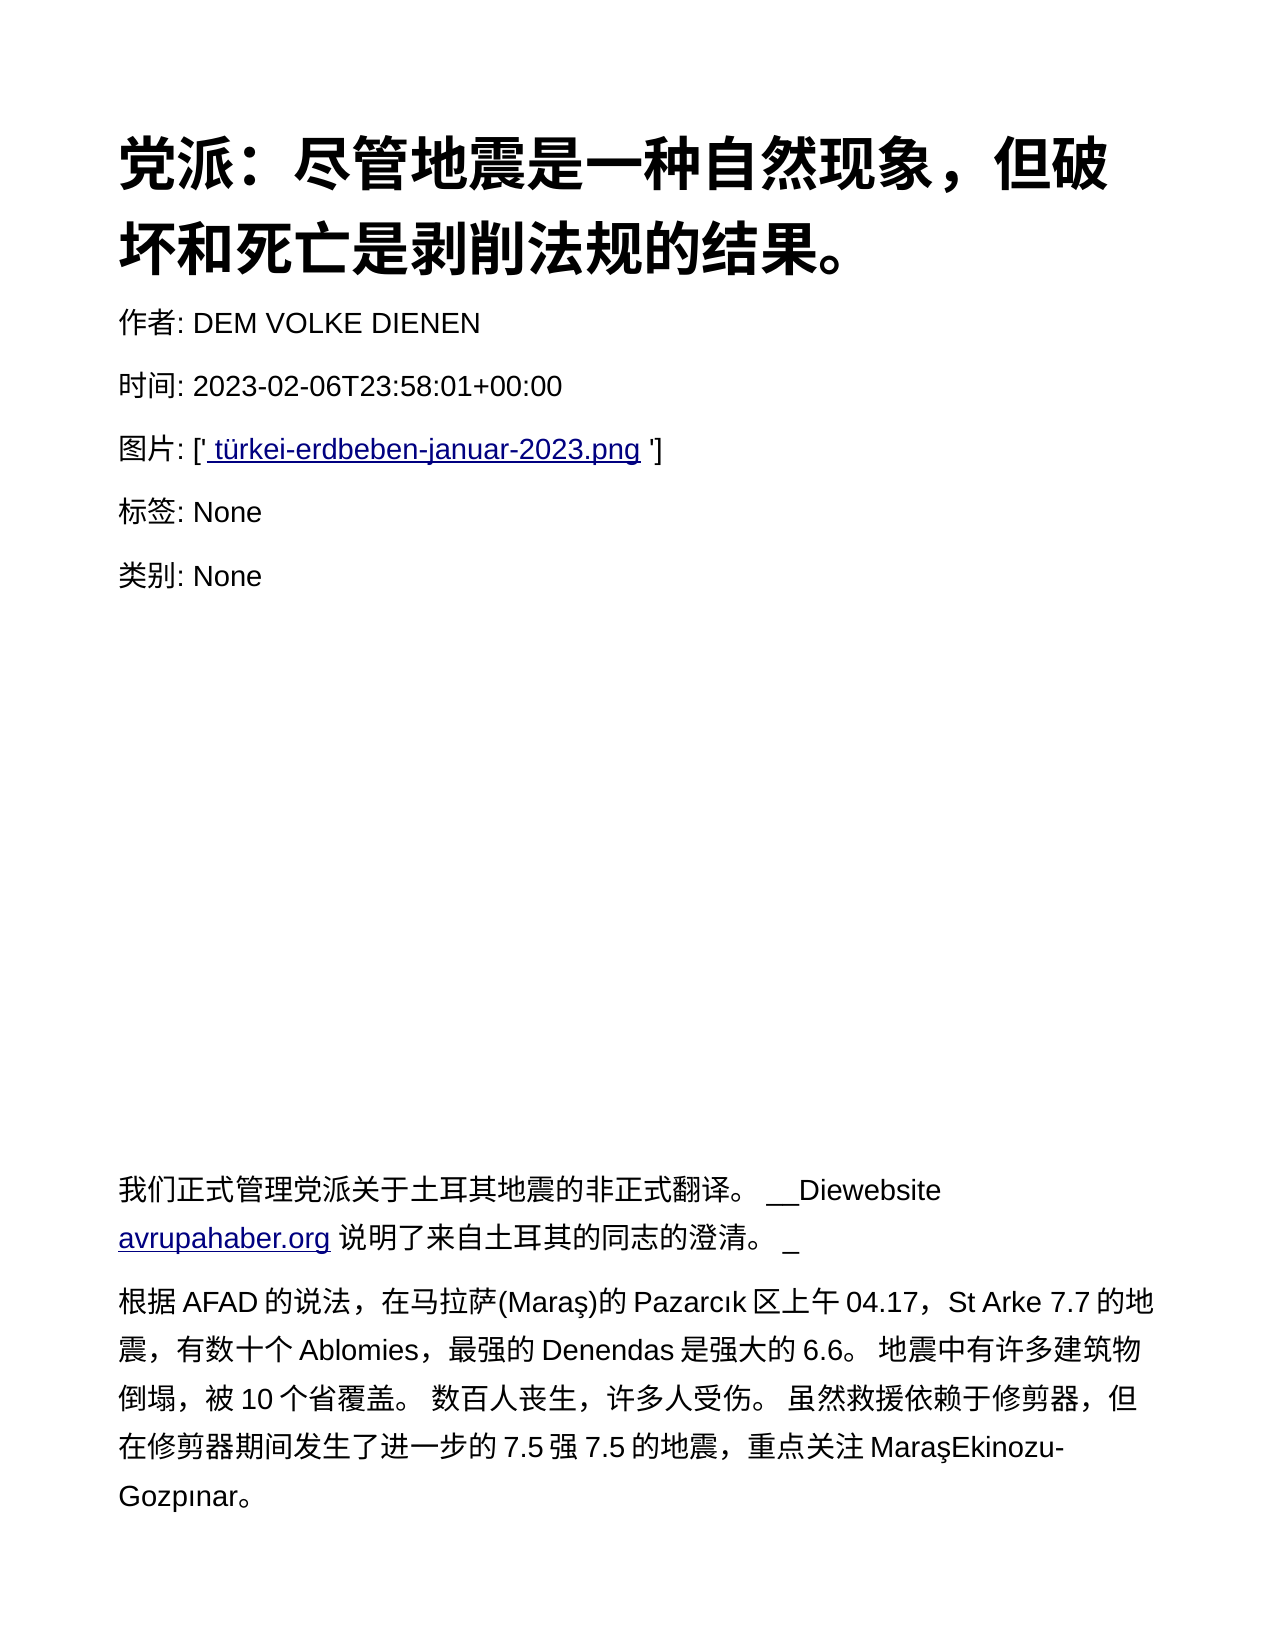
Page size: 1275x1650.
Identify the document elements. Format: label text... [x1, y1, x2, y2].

text 标签: None [118, 489, 1157, 531]
text 作者: DEM VOLKE DIENEN [118, 299, 1157, 342]
text 我们正式管理党派关于土耳其地震的非正式翻译。 __Diewebsite avrupahaber.org 说明了来自土耳其的同志的澄清。 _ [118, 615, 1157, 1257]
text 根据AFAD的说法，在马拉萨(Maraş)的Pazarcık区上午04.17，St Arke 7.7的地震，有数十个Ablomies，最强的Denendas是强大的6.6。 地震中有许多建筑物倒塌，被10个省覆盖。 数百人丧生，许多人受伤。 虽然救援依赖于修剪器，但在修剪器期间发生了进一步的7.5强7.5的地震，重点关注MaraşEkinozu-Gozpınar。 [118, 1278, 1157, 1514]
text 类别: None [118, 552, 1157, 594]
subtitle 党派：尽管地震是一种自然现象，但破坏和死亡是剥削法规的结果。 [118, 118, 1157, 287]
text 图片: [' türkei-erdbeben-januar-2023.png '] [118, 426, 1157, 468]
text 时间: 2023-02-06T23:58:01+00:00 [118, 363, 1157, 405]
